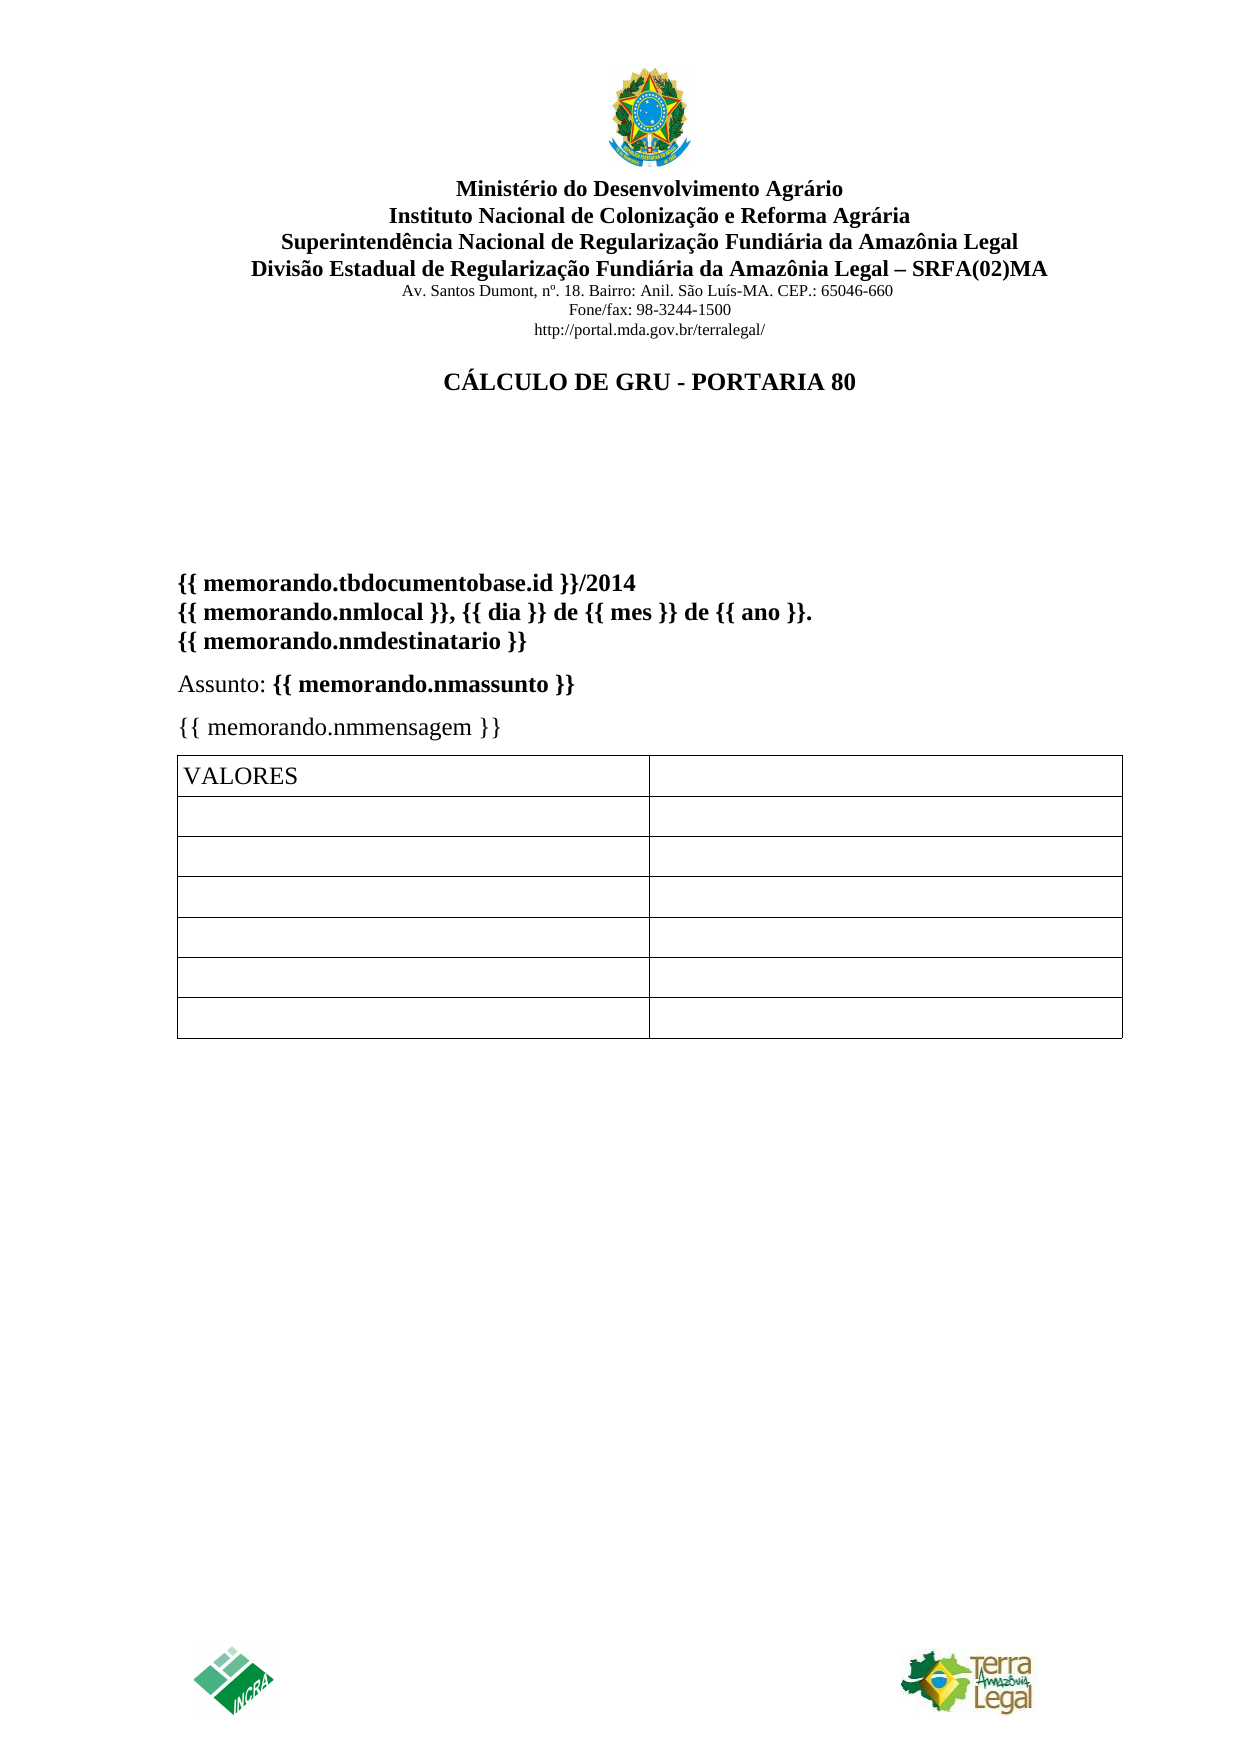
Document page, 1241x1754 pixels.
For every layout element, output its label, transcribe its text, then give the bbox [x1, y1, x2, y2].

table_cell [650, 958, 1122, 997]
picture [608, 68, 691, 167]
table_cell [178, 797, 649, 836]
text Assunto: {{ memorando.nmassunto }} [177, 669, 1122, 698]
table_cell [178, 877, 649, 917]
table_cell [650, 918, 1122, 957]
table_header VALORES [178, 756, 649, 796]
table_cell [650, 837, 1122, 876]
table_cell [650, 877, 1122, 917]
table_cell [178, 998, 649, 1037]
text {{ memorando.nmdestinatario }} [177, 626, 1122, 655]
text {{ memorando.nmmensagem }} [177, 712, 1122, 741]
table_cell [178, 837, 649, 876]
table_cell [650, 998, 1122, 1037]
table_header [650, 756, 1122, 796]
table_cell [178, 918, 649, 957]
picture [193, 1646, 274, 1716]
table_cell [178, 958, 649, 997]
text {{ memorando.tbdocumentobase.id }}/2014 [177, 568, 1122, 597]
text CÁLCULO DE GRU - PORTARIA 80 [177, 367, 1122, 396]
table_cell [650, 797, 1122, 836]
text {{ memorando.nmlocal }}, {{ dia }} de {{ mes }} de {{ ano }}. [177, 597, 1122, 626]
picture [900, 1648, 1040, 1716]
